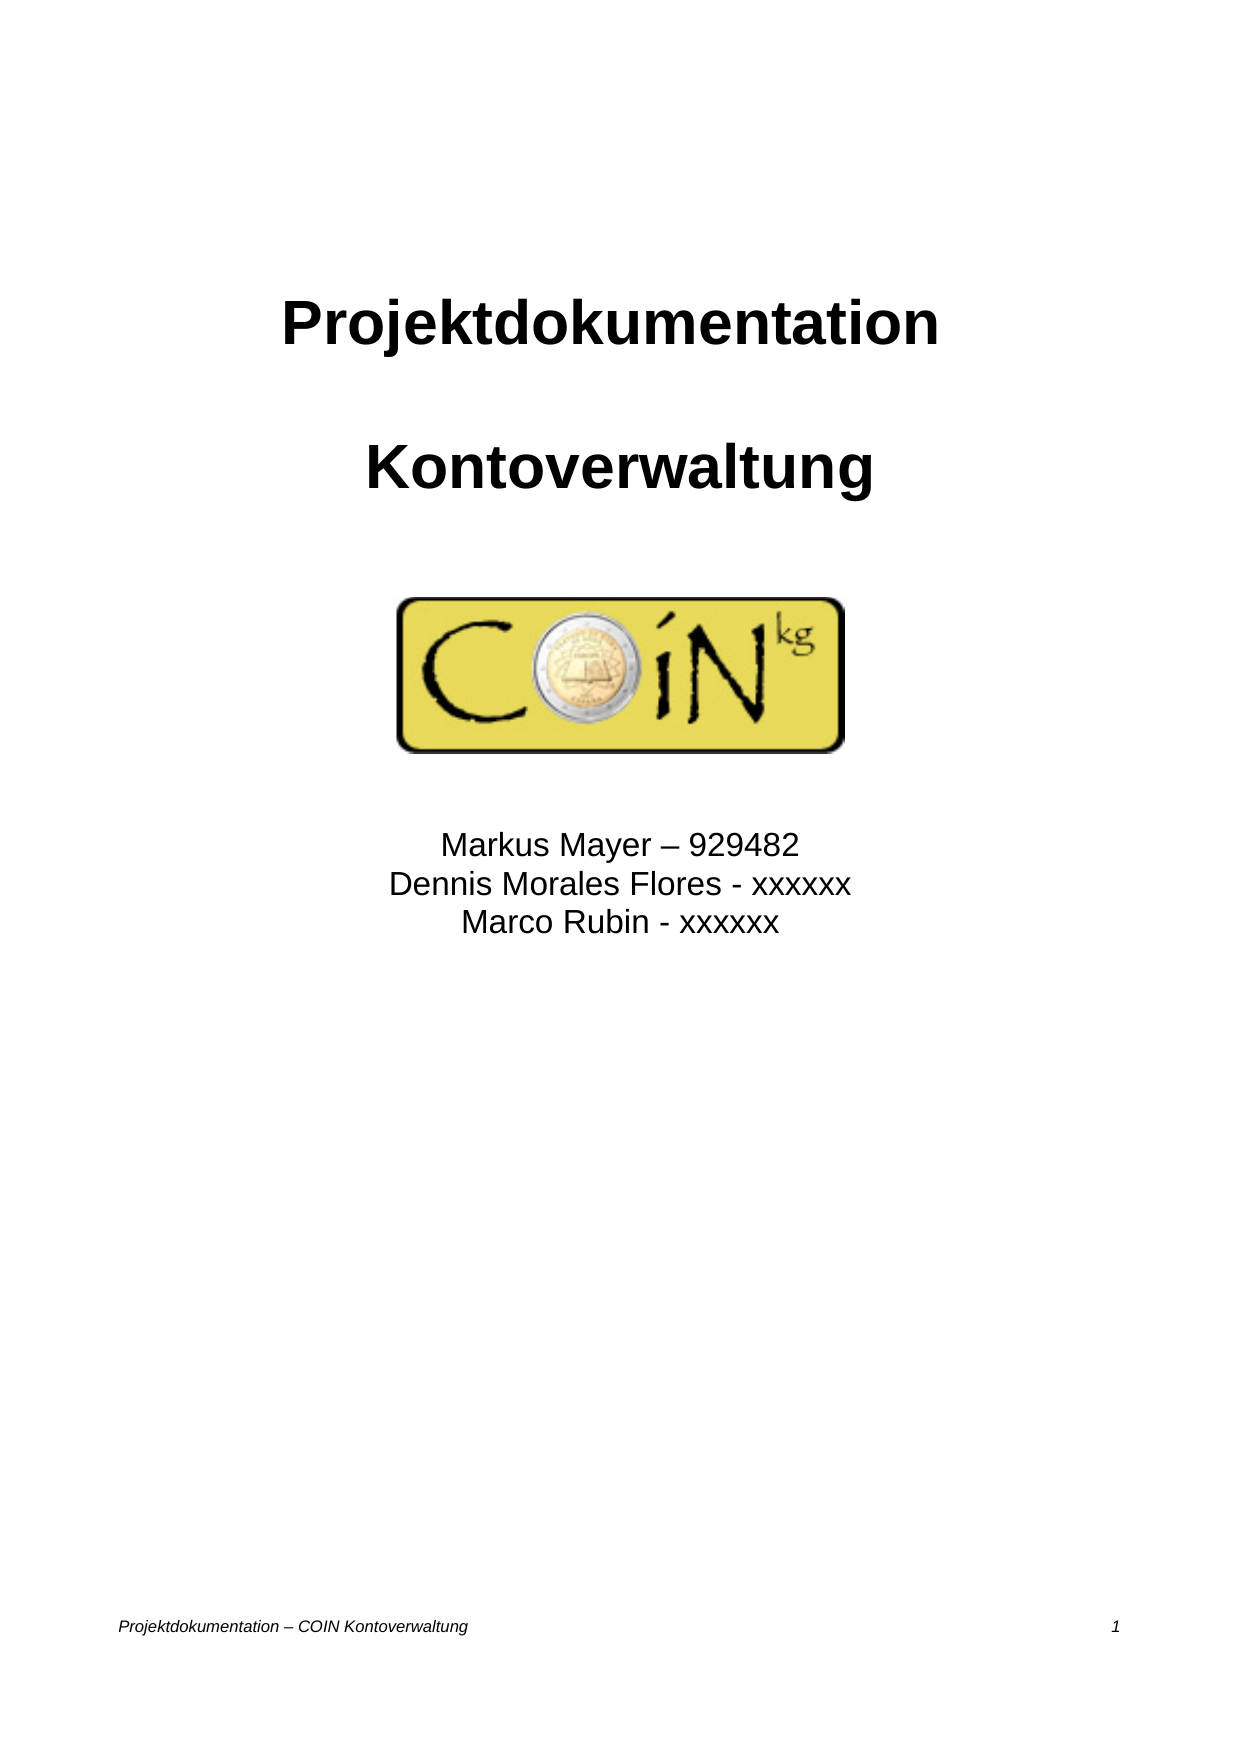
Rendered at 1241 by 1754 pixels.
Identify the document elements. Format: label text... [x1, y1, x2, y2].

text Markus Mayer – 929482 [118, 825, 1122, 864]
text Kontoverwaltung [118, 429, 1122, 501]
picture [395, 597, 845, 754]
text Marco Rubin - xxxxxx [118, 902, 1122, 941]
text Dennis Morales Flores - xxxxxx [118, 864, 1122, 902]
text Projektdokumentation [118, 286, 1122, 429]
